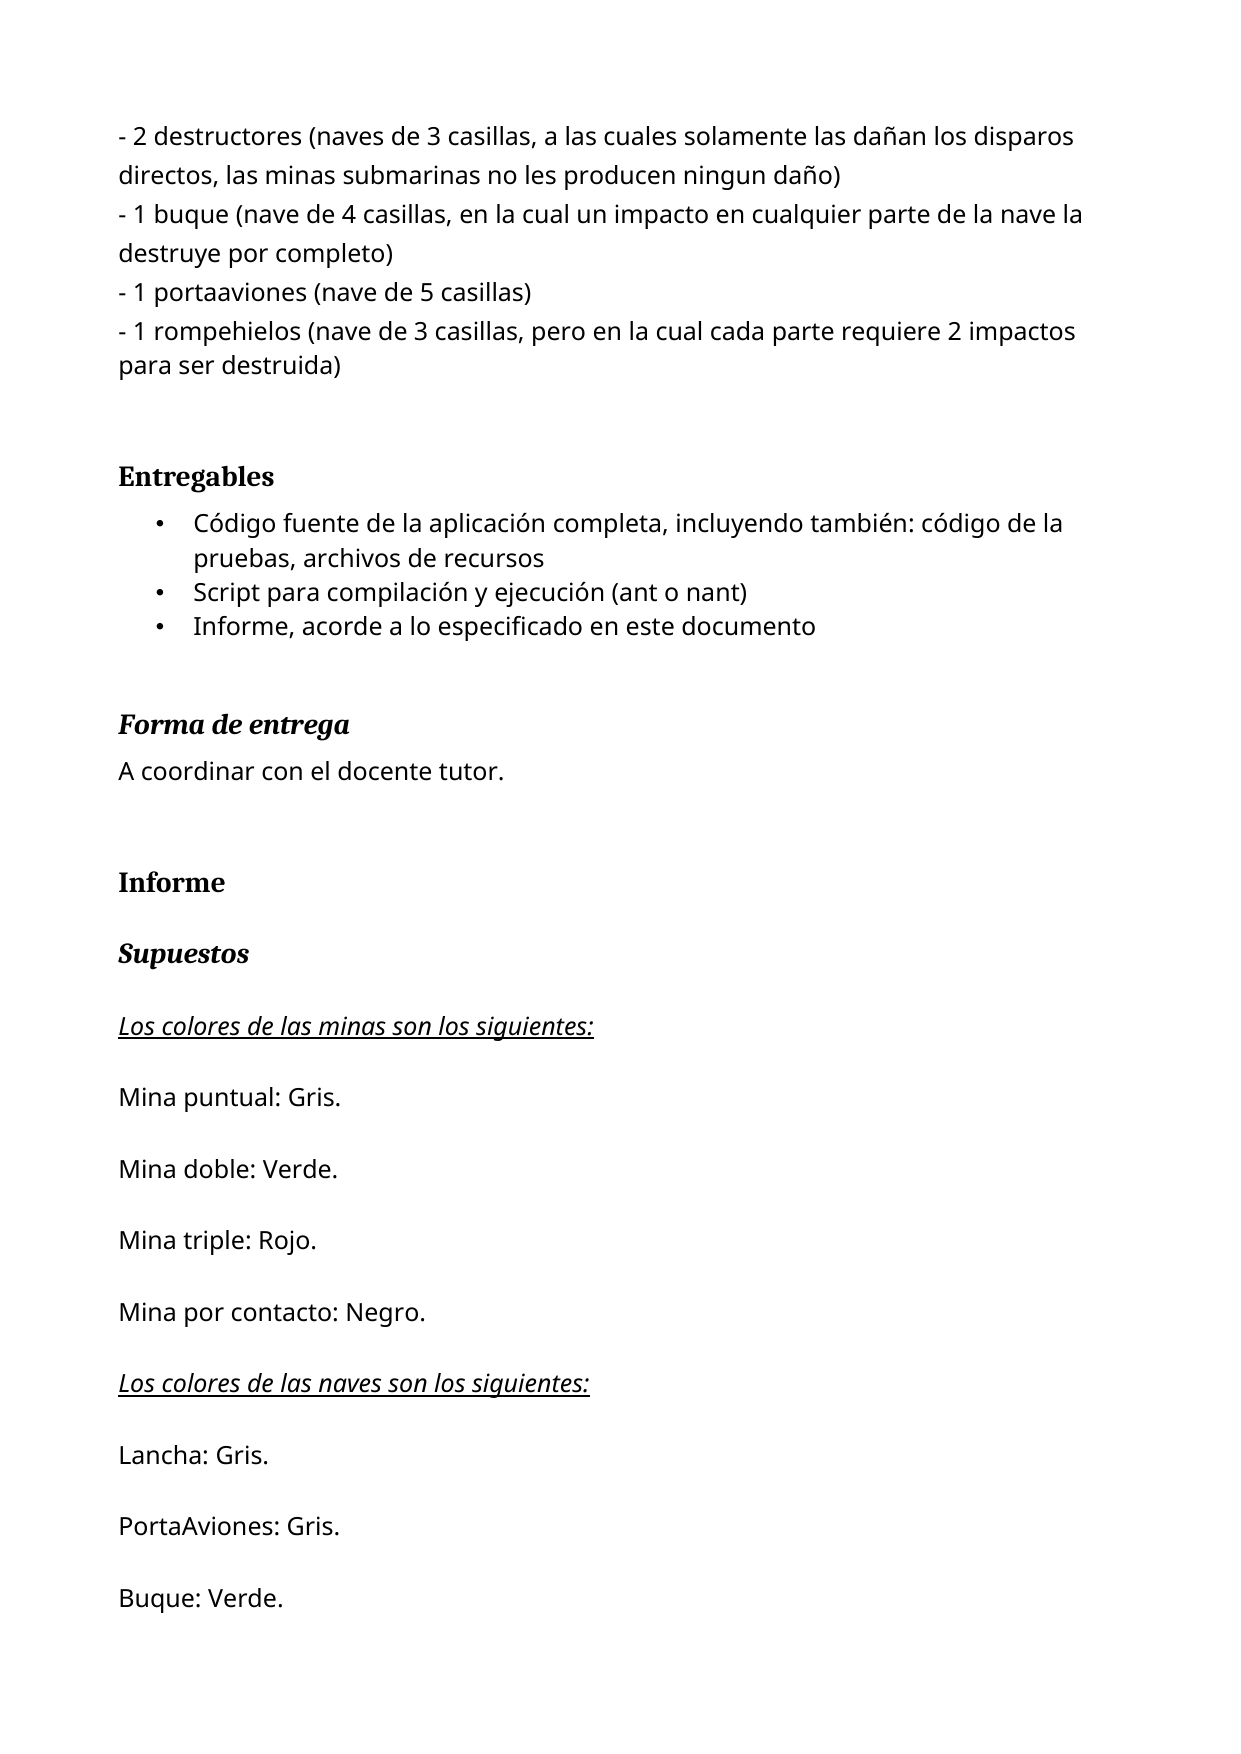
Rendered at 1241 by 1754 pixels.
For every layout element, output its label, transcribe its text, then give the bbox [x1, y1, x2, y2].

list Script para compilación y ejecución (ant o nant) [156, 574, 1122, 608]
text PortaAviones: Gris. [118, 1509, 1122, 1543]
text Entregables [118, 460, 1122, 494]
list Código fuente de la aplicación completa, incluyendo también: código de la pruebas, archivos de recursos [156, 506, 1122, 574]
text Supuestos [118, 937, 1122, 971]
text Mina doble: Verde. [118, 1151, 1122, 1185]
text Informe [118, 866, 1122, 899]
text Mina triple: Rojo. [118, 1223, 1122, 1257]
text Lancha: Gris. [118, 1437, 1122, 1472]
text - 1 buque (nave de 4 casillas, en la cual un impacto en cualquier parte de la nave la destruye por completo) [118, 196, 1122, 270]
text - 1 rompehielos (nave de 3 casillas, pero en la cual cada parte requiere 2 impactos para ser destruida) [118, 314, 1122, 382]
text Buque: Verde. [118, 1581, 1122, 1615]
text - 1 portaaviones (nave de 5 casillas) [118, 275, 1122, 309]
text Mina puntual: Gris. [118, 1080, 1122, 1114]
text A coordinar con el docente tutor. [118, 754, 1122, 788]
text Mina por contacto: Negro. [118, 1294, 1122, 1328]
list Informe, acorde a lo especificado en este documento [156, 608, 1122, 642]
text Forma de entrega [118, 708, 1122, 741]
text Los colores de las minas son los siguientes: [118, 1008, 1122, 1042]
text Los colores de las naves son los siguientes: [118, 1366, 1122, 1400]
text - 2 destructores (naves de 3 casillas, a las cuales solamente las dañan los disparos directos, las minas submarinas no les producen ningun daño) [118, 118, 1122, 191]
